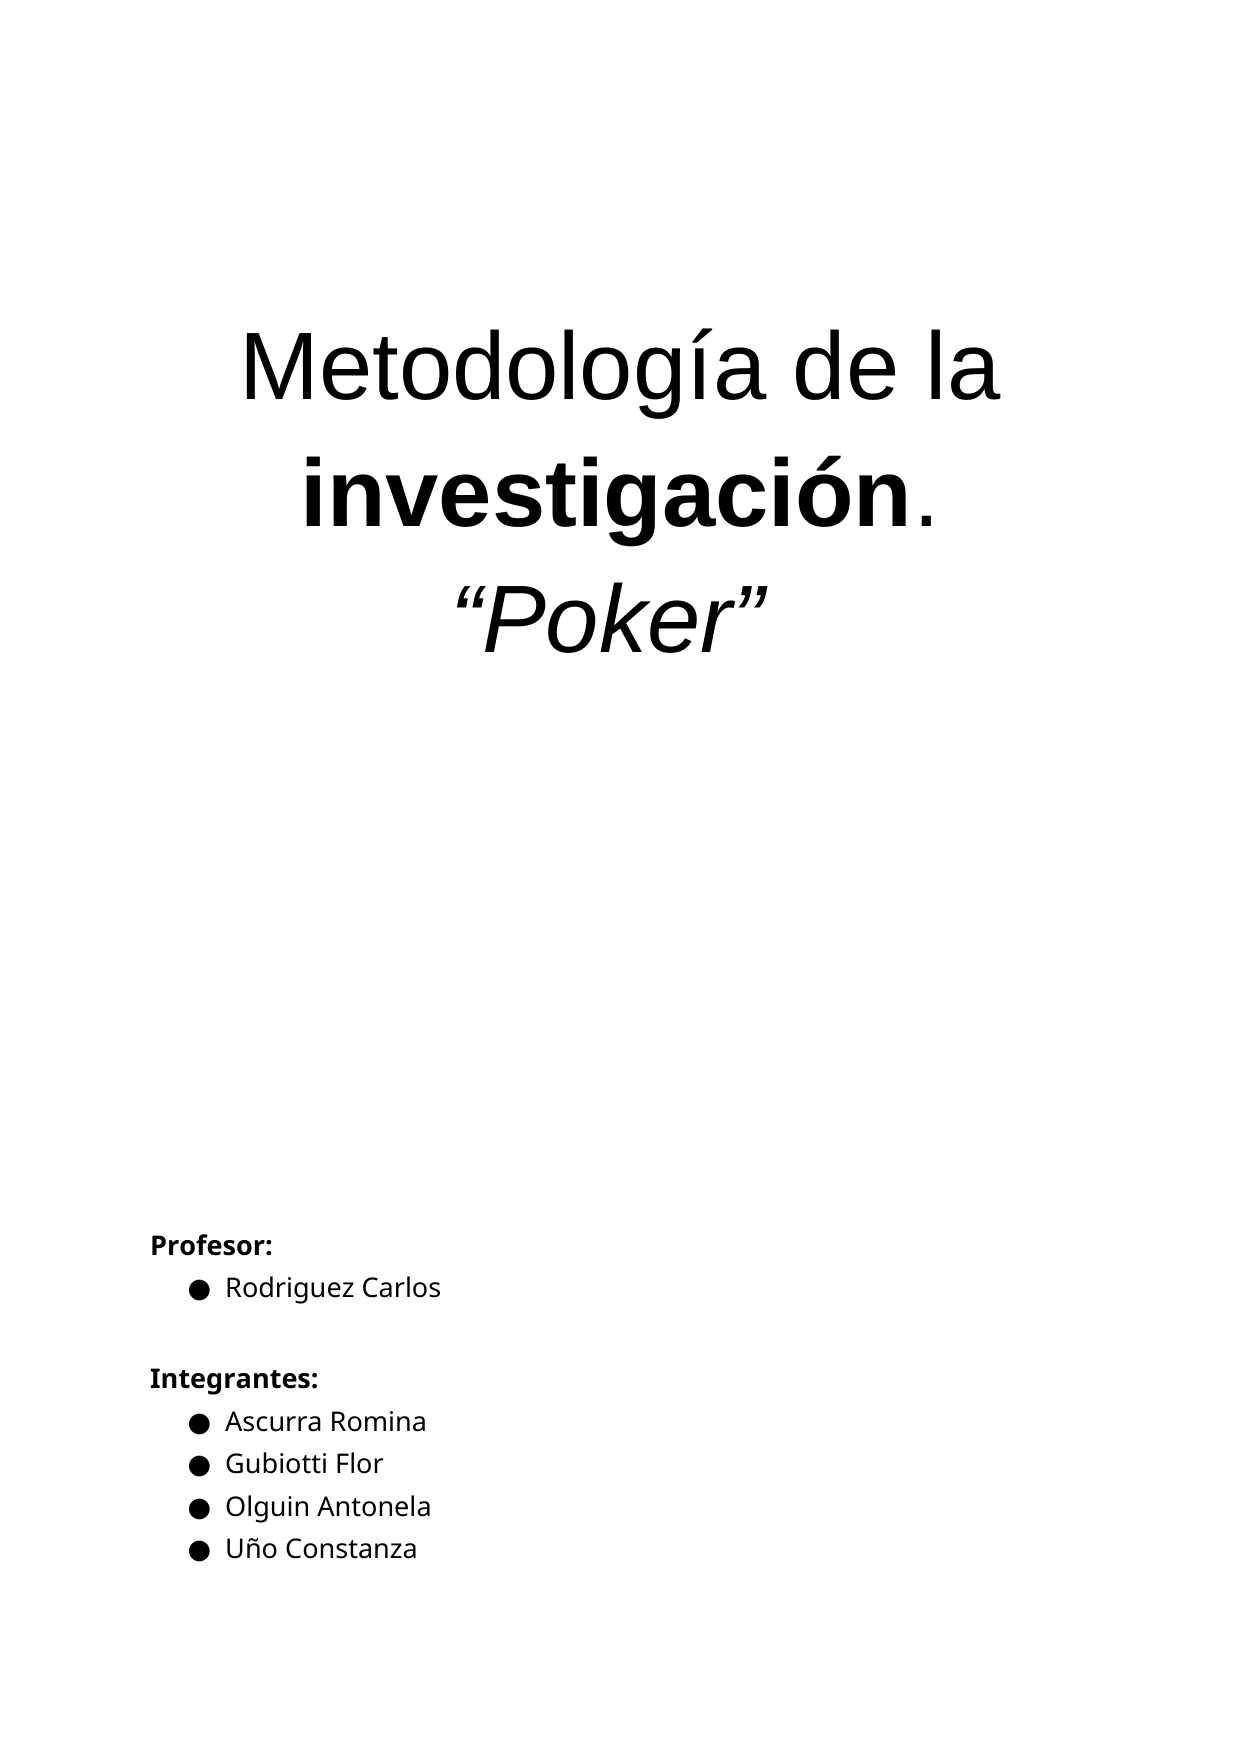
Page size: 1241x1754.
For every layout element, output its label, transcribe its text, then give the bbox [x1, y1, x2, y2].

text “Poker” [375, 563, 1090, 673]
list Gubiotti Flor [187, 1445, 1090, 1482]
list Uño Constanza [187, 1529, 1090, 1566]
text Profesor: [150, 1226, 1090, 1263]
list Rodriguez Carlos [187, 1269, 1090, 1306]
list Ascurra Romina [187, 1402, 1090, 1439]
list Olguin Antonela [187, 1487, 1090, 1524]
text Integrantes: [150, 1360, 1090, 1397]
text Metodología de la investigación. [150, 310, 1090, 547]
